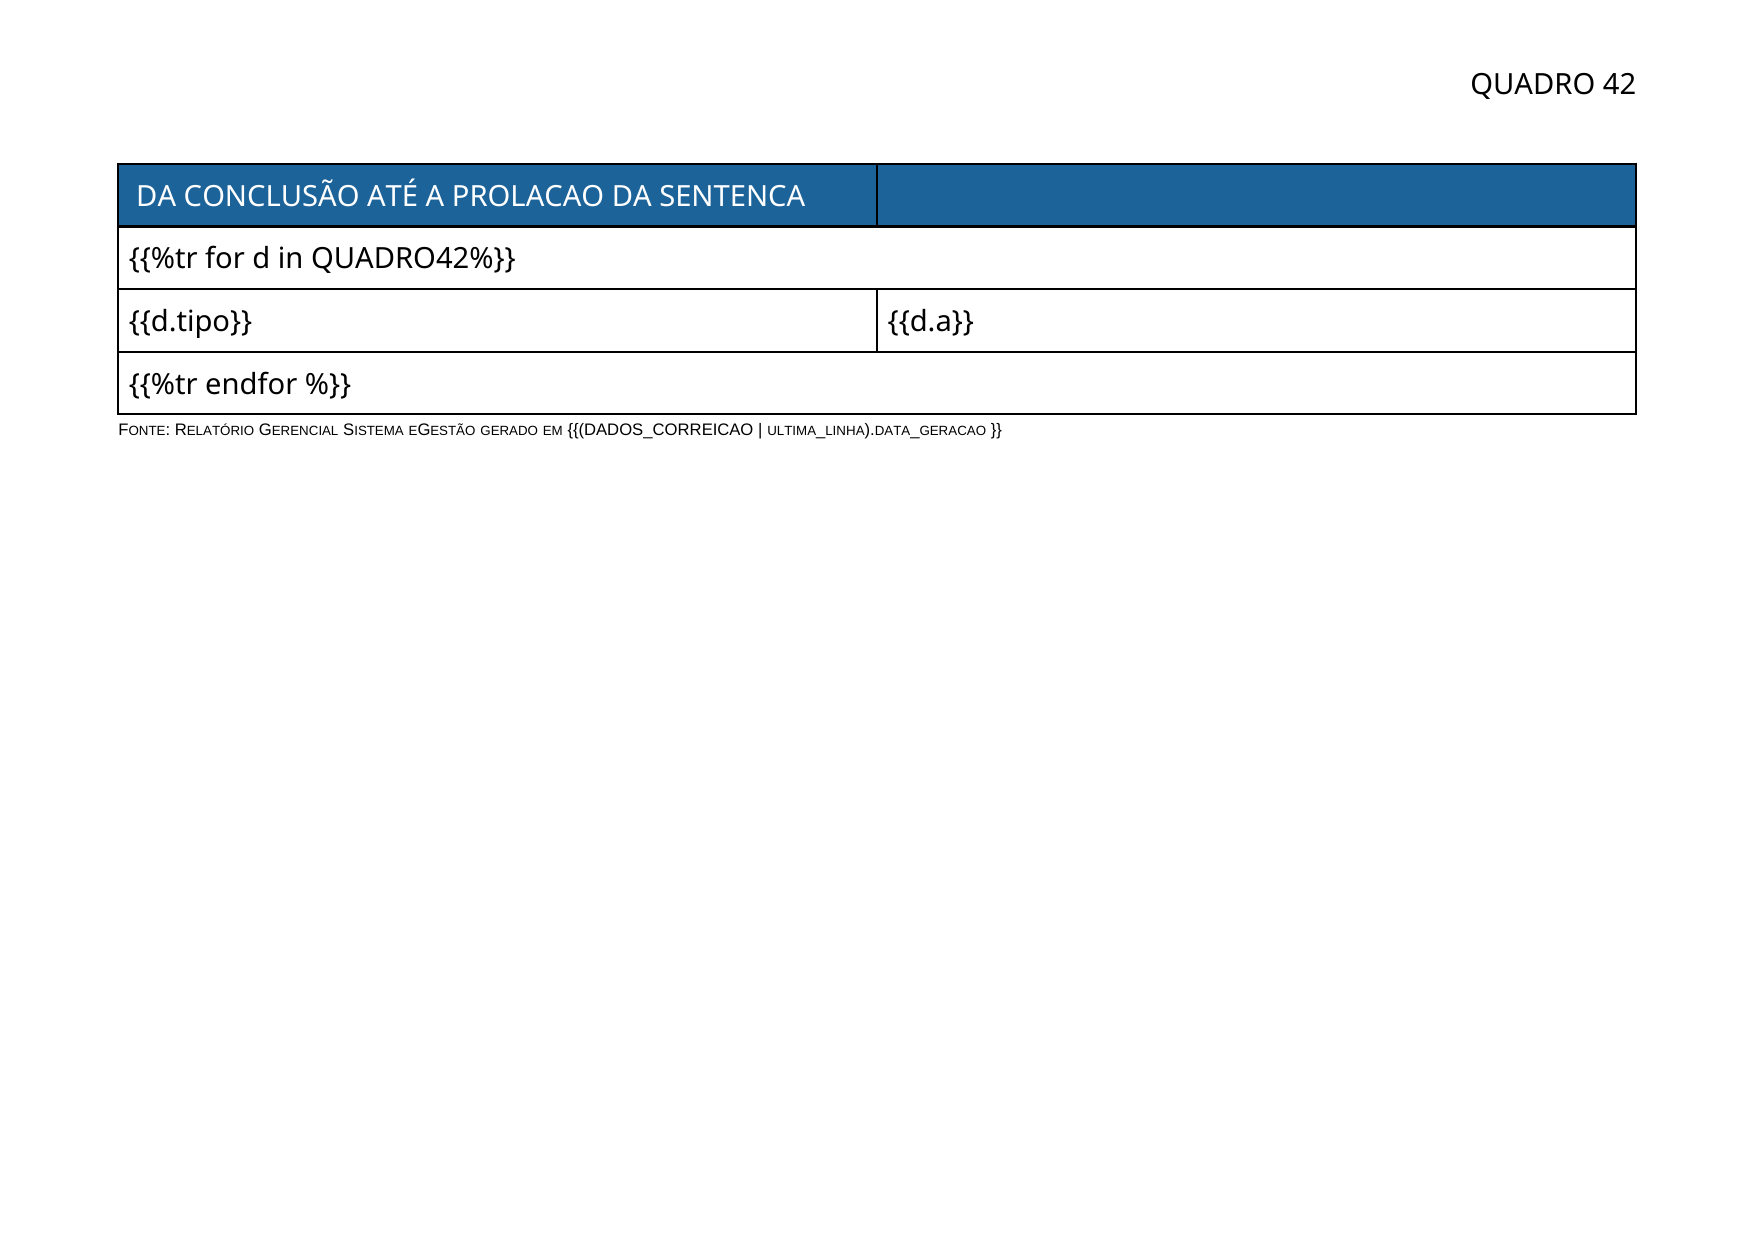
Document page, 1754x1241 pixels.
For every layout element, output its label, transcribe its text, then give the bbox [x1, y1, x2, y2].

text QUADRO 42 [118, 63, 1636, 103]
table_header [878, 165, 1635, 225]
table_cell {{%tr endfor %}} [119, 353, 1635, 413]
table_cell {{d.a}} [878, 290, 1635, 351]
text Fonte: Relatório Gerencial Sistema eGestão gerado em {{(DADOS_CORREICAO | ultima_linha).data_geracao }} [118, 419, 1636, 438]
table_header DA CONCLUSÃO ATÉ A PROLACAO DA SENTENCA [119, 165, 876, 225]
table_cell {{%tr for d in QUADRO42%}} [119, 228, 1635, 288]
table_cell {{d.tipo}} [119, 290, 876, 351]
